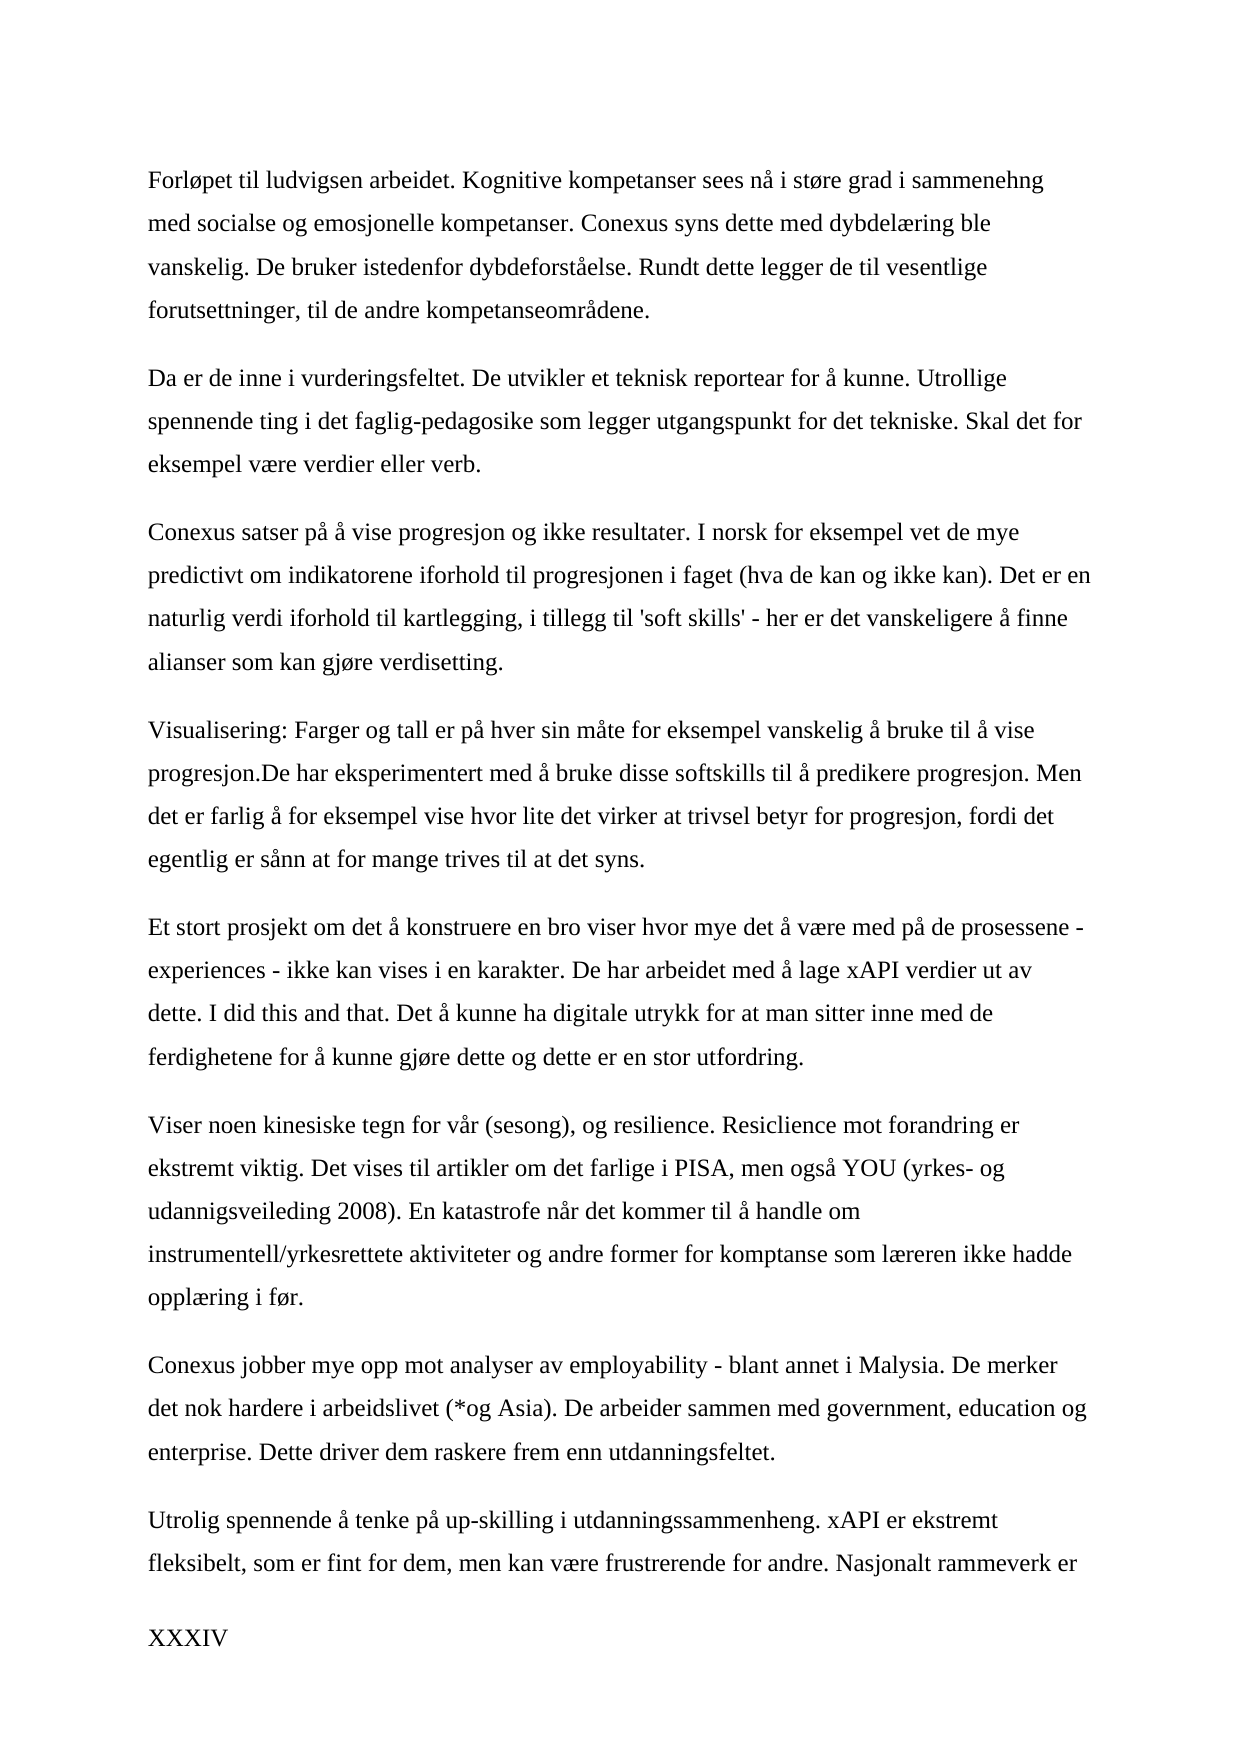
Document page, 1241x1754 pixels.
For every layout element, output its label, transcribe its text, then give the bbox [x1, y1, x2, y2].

text Visualisering: Farger og tall er på hver sin måte for eksempel vanskelig å bruke til å vise progresjon.De har eksperimentert med å bruke disse softskills til å predikere progresjon. Men det er farlig å for eksempel vise hvor lite det virker at trivsel betyr for progresjon, fordi det egentlig er sånn at for mange trives til at det syns. [148, 715, 1092, 873]
text Viser noen kinesiske tegn for vår (sesong), og resilience. Resiclience mot forandring er ekstremt viktig. Det vises til artikler om det farlige i PISA, men også YOU (yrkes- og udannigsveileding 2008). En katastrofe når det kommer til å handle om instrumentell/yrkesrettete aktiviteter og andre former for komptanse som læreren ikke hadde opplæring i før. [148, 1110, 1092, 1311]
text Et stort prosjekt om det å konstruere en bro viser hvor mye det å være med på de prosessene - experiences - ikke kan vises i en karakter. De har arbeidet med å lage xAPI verdier ut av dette. I did this and that. Det å kunne ha digitale utrykk for at man sitter inne med de ferdighetene for å kunne gjøre dette og dette er en stor utfordring. [148, 912, 1092, 1070]
text Da er de inne i vurderingsfeltet. De utvikler et teknisk reportear for å kunne. Utrollige spennende ting i det faglig-pedagosike som legger utgangspunkt for det tekniske. Skal det for eksempel være verdier eller verb. [148, 363, 1092, 478]
text Forløpet til ludvigsen arbeidet. Kognitive kompetanser sees nå i støre grad i sammenehng med socialse og emosjonelle kompetanser. Conexus syns dette med dybdelæring ble vanskelig. De bruker istedenfor dybdeforståelse. Rundt dette legger de til vesentlige forutsettninger, til de andre kompetanseområdene. [148, 165, 1092, 323]
text Utrolig spennende å tenke på up-skilling i utdanningssammenheng. xAPI er ekstremt fleksibelt, som er fint for dem, men kan være frustrerende for andre. Nasjonalt rammeverk er [148, 1505, 1092, 1577]
text Conexus satser på å vise progresjon og ikke resultater. I norsk for eksempel vet de mye predictivt om indikatorene iforhold til progresjonen i faget (hva de kan og ikke kan). Det er en naturlig verdi iforhold til kartlegging, i tillegg til 'soft skills' - her er det vanskeligere å finne alianser som kan gjøre verdisetting. [148, 517, 1092, 675]
text Conexus jobber mye opp mot analyser av employability - blant annet i Malysia. De merker det nok hardere i arbeidslivet (*og Asia). De arbeider sammen med government, education og enterprise. Dette driver dem raskere frem enn utdanningsfeltet. [148, 1350, 1092, 1465]
